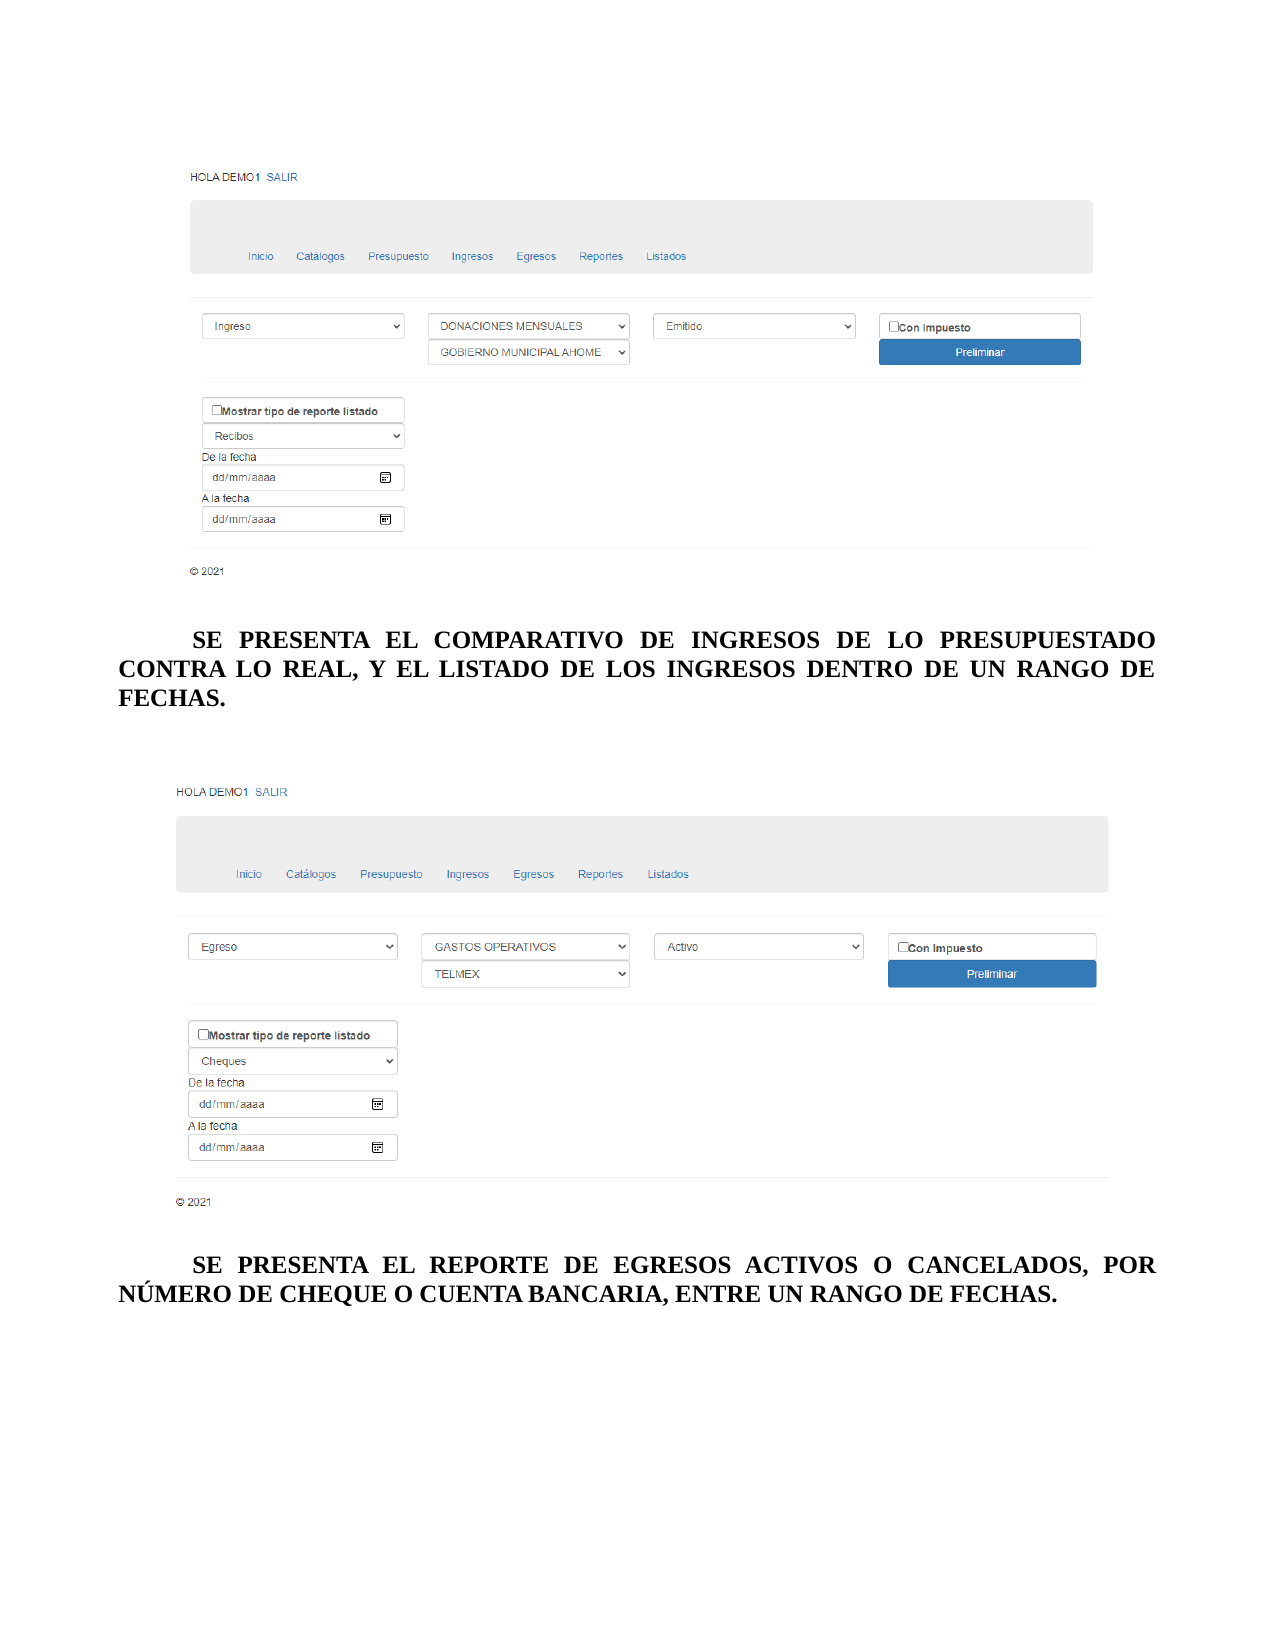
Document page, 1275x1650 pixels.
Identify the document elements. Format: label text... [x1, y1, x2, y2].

text SE PRESENTA EL COMPARATIVO DE INGRESOS DE LO PRESUPUESTADO CONTRA LO REAL, Y EL LISTADO DE LOS INGRESOS DENTRO DE UN RANGO DE FECHAS. [118, 626, 1157, 712]
picture [155, 146, 1120, 597]
picture [143, 769, 1132, 1222]
text SE PRESENTA EL REPORTE DE EGRESOS ACTIVOS O CANCELADOS, POR NÚMERO DE CHEQUE O CUENTA BANCARIA, ENTRE UN RANGO DE FECHAS. [118, 1251, 1157, 1308]
